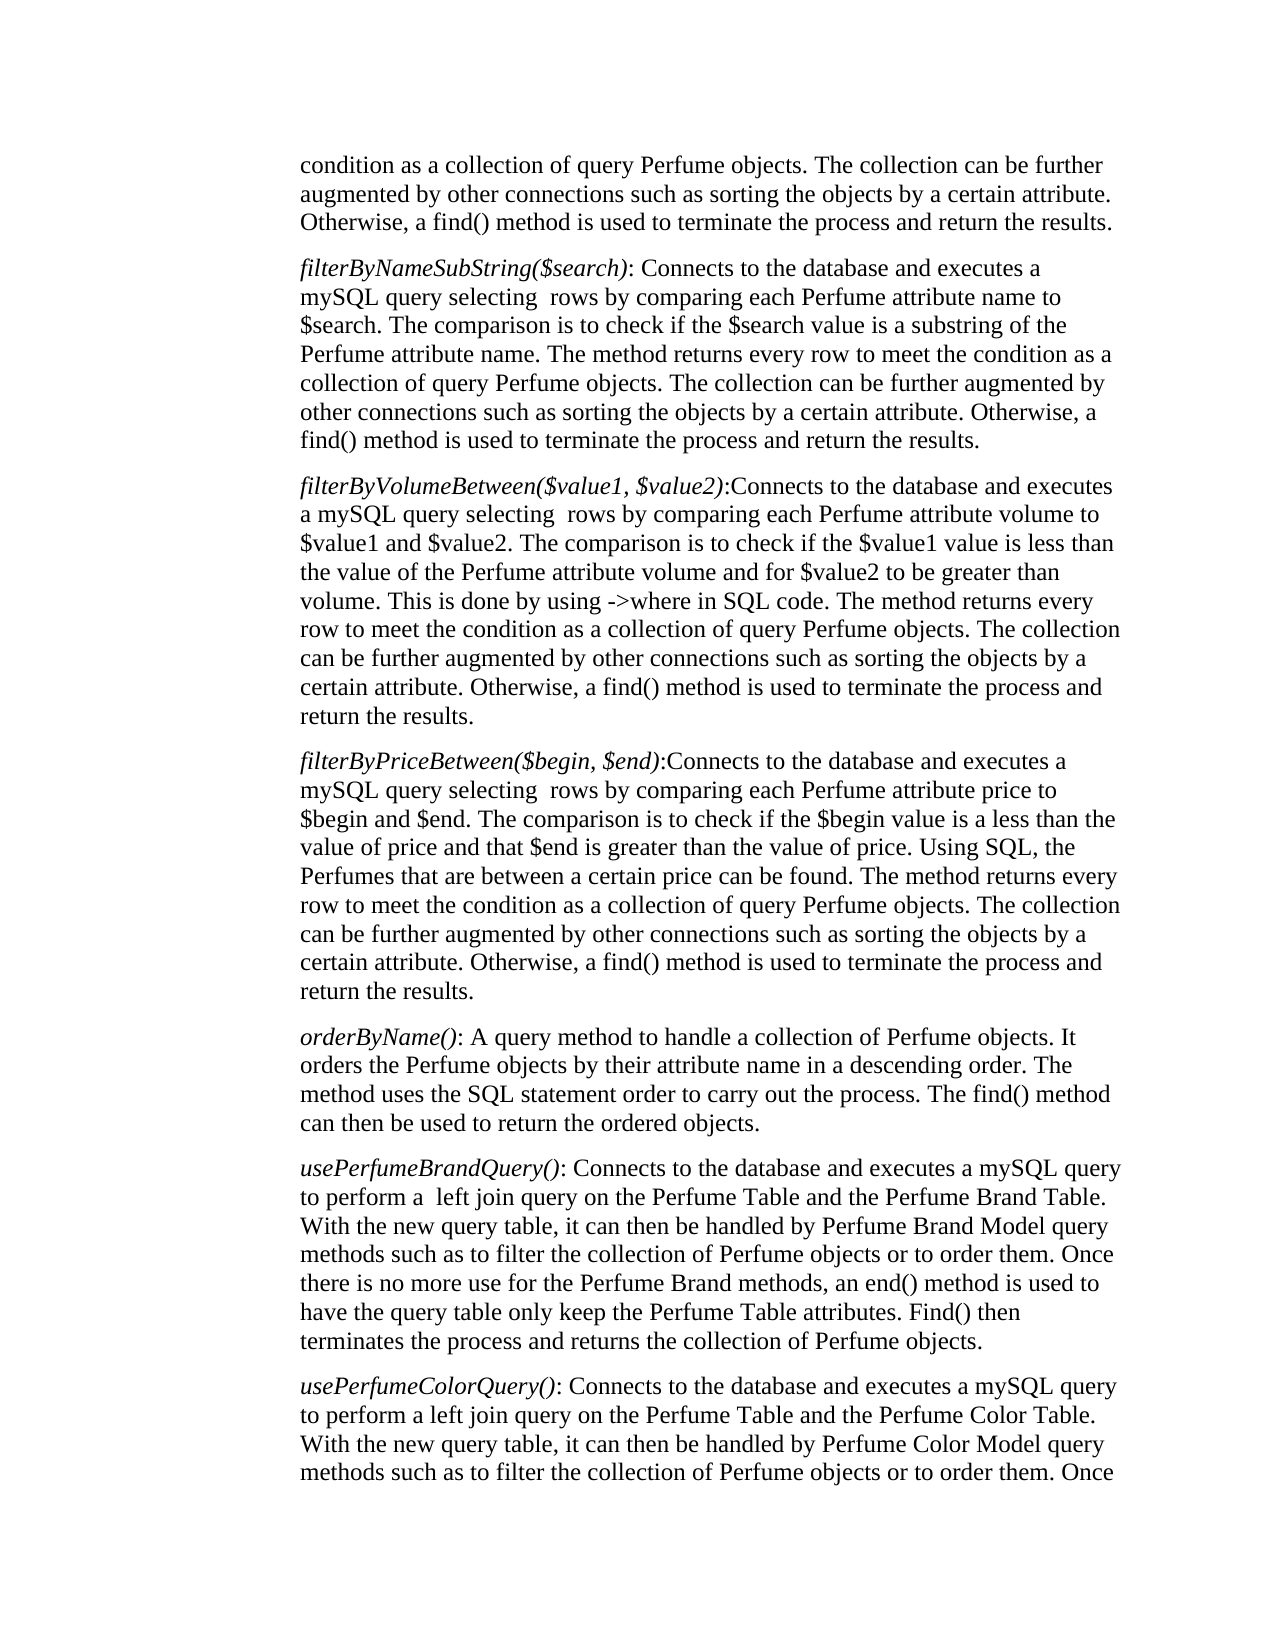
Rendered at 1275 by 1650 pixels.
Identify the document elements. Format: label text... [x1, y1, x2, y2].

text condition as a collection of query Perfume objects. The collection can be further augmented by other connections such as sorting the objects by a certain attribute. Otherwise, a find() method is used to terminate the process and return the results. [300, 150, 1125, 236]
text filterByPriceBetween($begin, $end):Connects to the database and executes a mySQL query selecting rows by comparing each Perfume attribute price to $begin and $end. The comparison is to check if the $begin value is a less than the value of price and that $end is greater than the value of price. Using SQL, the Perfumes that are between a certain price can be found. The method returns every row to meet the condition as a collection of query Perfume objects. The collection can be further augmented by other connections such as sorting the objects by a certain attribute. Otherwise, a find() method is used to terminate the process and return the results. [300, 746, 1125, 1005]
text orderByName(): A query method to handle a collection of Perfume objects. It orders the Perfume objects by their attribute name in a descending order. The method uses the SQL statement order to carry out the process. The find() method can then be used to return the ordered objects. [300, 1022, 1125, 1137]
text usePerfumeColorQuery(): Connects to the database and executes a mySQL query to perform a left join query on the Perfume Table and the Perfume Color Table. With the new query table, it can then be handled by Perfume Color Model query methods such as to filter the collection of Perfume objects or to order them. Once [300, 1371, 1125, 1486]
text usePerfumeBrandQuery(): Connects to the database and executes a mySQL query to perform a left join query on the Perfume Table and the Perfume Brand Table. With the new query table, it can then be handled by Perfume Brand Model query methods such as to filter the collection of Perfume objects or to order them. Once there is no more use for the Perfume Brand methods, an end() method is used to have the query table only keep the Perfume Table attributes. Find() then terminates the process and returns the collection of Perfume objects. [300, 1153, 1125, 1354]
text filterByVolumeBetween($value1, $value2):Connects to the database and executes a mySQL query selecting rows by comparing each Perfume attribute volume to $value1 and $value2. The comparison is to check if the $value1 value is less than the value of the Perfume attribute volume and for $value2 to be greater than volume. This is done by using ->where in SQL code. The method returns every row to meet the condition as a collection of query Perfume objects. The collection can be further augmented by other connections such as sorting the objects by a certain attribute. Otherwise, a find() method is used to terminate the process and return the results. [300, 471, 1125, 729]
text filterByNameSubString($search): Connects to the database and executes a mySQL query selecting rows by comparing each Perfume attribute name to $search. The comparison is to check if the $search value is a substring of the Perfume attribute name. The method returns every row to meet the condition as a collection of query Perfume objects. The collection can be further augmented by other connections such as sorting the objects by a certain attribute. Otherwise, a find() method is used to terminate the process and return the results. [300, 253, 1125, 454]
